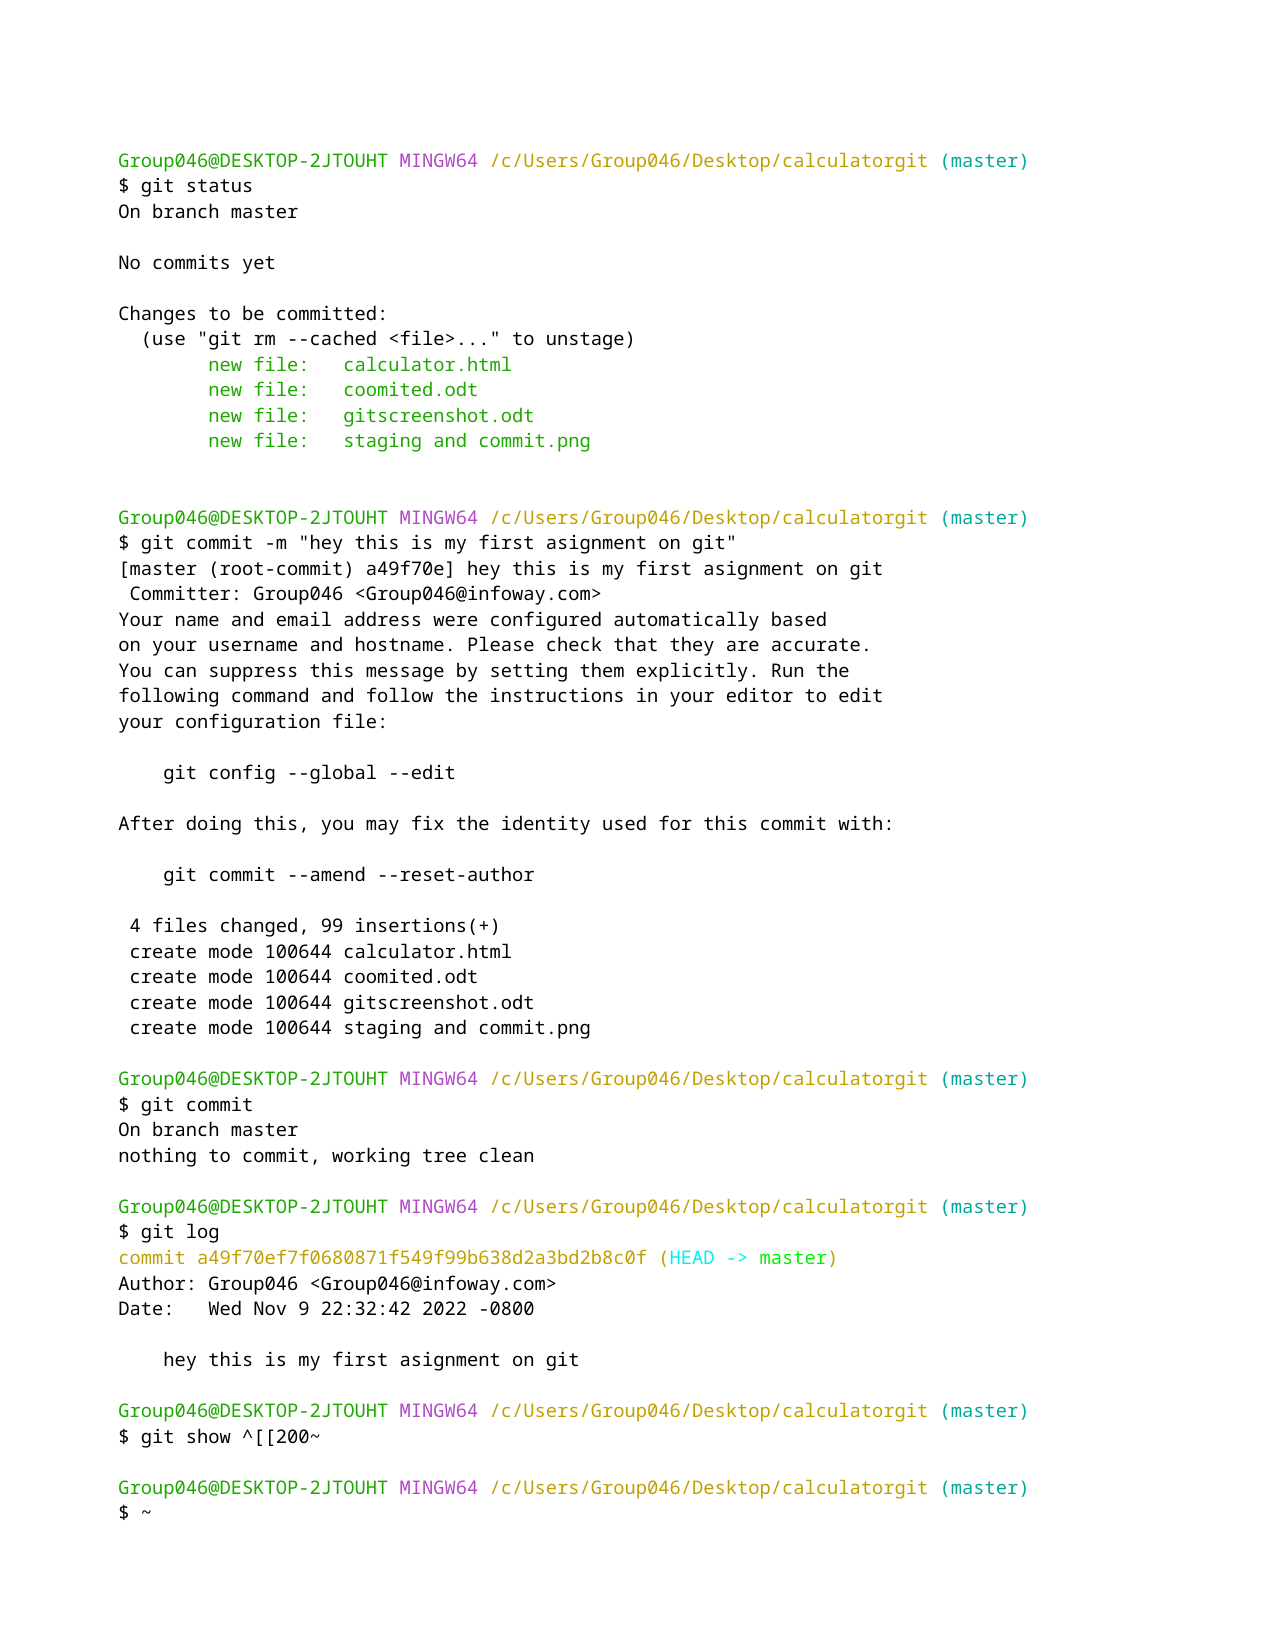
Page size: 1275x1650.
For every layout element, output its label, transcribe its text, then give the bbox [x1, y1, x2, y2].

text You can suppress this message by setting them explicitly. Run the [118, 657, 1157, 683]
text create mode 100644 staging and commit.png [118, 1014, 1157, 1040]
text your configuration file: [118, 708, 1157, 734]
text Group046@DESKTOP-2JTOUHT MINGW64 /c/Users/Group046/Desktop/calculatorgit (master) [118, 147, 1157, 172]
text On branch master [118, 1117, 1157, 1142]
text commit a49f70ef7f0680871f549f99b638d2a3bd2b8c0f (HEAD -> master) [118, 1244, 1157, 1270]
text $ git log [118, 1219, 1157, 1244]
text git config --global --edit [118, 759, 1157, 785]
text Author: Group046 <Group046@infoway.com> [118, 1270, 1157, 1295]
text $ git status [118, 172, 1157, 198]
text new file: coomited.odt [118, 377, 1157, 402]
text Committer: Group046 <Group046@infoway.com> [118, 581, 1157, 606]
text On branch master [118, 198, 1157, 223]
text $ git show ^[[200~ [118, 1423, 1157, 1448]
text create mode 100644 gitscreenshot.odt [118, 989, 1157, 1014]
text No commits yet [118, 249, 1157, 274]
text git commit --amend --reset-author [118, 861, 1157, 887]
text Group046@DESKTOP-2JTOUHT MINGW64 /c/Users/Group046/Desktop/calculatorgit (master) [118, 1193, 1157, 1219]
text Group046@DESKTOP-2JTOUHT MINGW64 /c/Users/Group046/Desktop/calculatorgit (master) [118, 1474, 1157, 1499]
text 4 files changed, 99 insertions(+) [118, 912, 1157, 938]
text Your name and email address were configured automatically based [118, 606, 1157, 632]
text new file: gitscreenshot.odt [118, 402, 1157, 428]
text [master (root-commit) a49f70e] hey this is my first asignment on git [118, 555, 1157, 581]
text hey this is my first asignment on git [118, 1346, 1157, 1372]
text Group046@DESKTOP-2JTOUHT MINGW64 /c/Users/Group046/Desktop/calculatorgit (master) [118, 504, 1157, 530]
text following command and follow the instructions in your editor to edit [118, 683, 1157, 708]
text Changes to be committed: [118, 300, 1157, 326]
text create mode 100644 calculator.html [118, 938, 1157, 963]
text new file: calculator.html [118, 351, 1157, 377]
text $ git commit -m "hey this is my first asignment on git" [118, 530, 1157, 555]
text (use "git rm --cached <file>..." to unstage) [118, 326, 1157, 351]
text Group046@DESKTOP-2JTOUHT MINGW64 /c/Users/Group046/Desktop/calculatorgit (master) [118, 1397, 1157, 1423]
text new file: staging and commit.png [118, 428, 1157, 453]
text create mode 100644 coomited.odt [118, 963, 1157, 989]
text After doing this, you may fix the identity used for this commit with: [118, 810, 1157, 836]
text Date: Wed Nov 9 22:32:42 2022 -0800 [118, 1295, 1157, 1321]
text Group046@DESKTOP-2JTOUHT MINGW64 /c/Users/Group046/Desktop/calculatorgit (master) [118, 1066, 1157, 1091]
text $ ~ [118, 1499, 1157, 1525]
text $ git commit [118, 1091, 1157, 1117]
text on your username and hostname. Please check that they are accurate. [118, 632, 1157, 657]
text nothing to commit, working tree clean [118, 1142, 1157, 1168]
